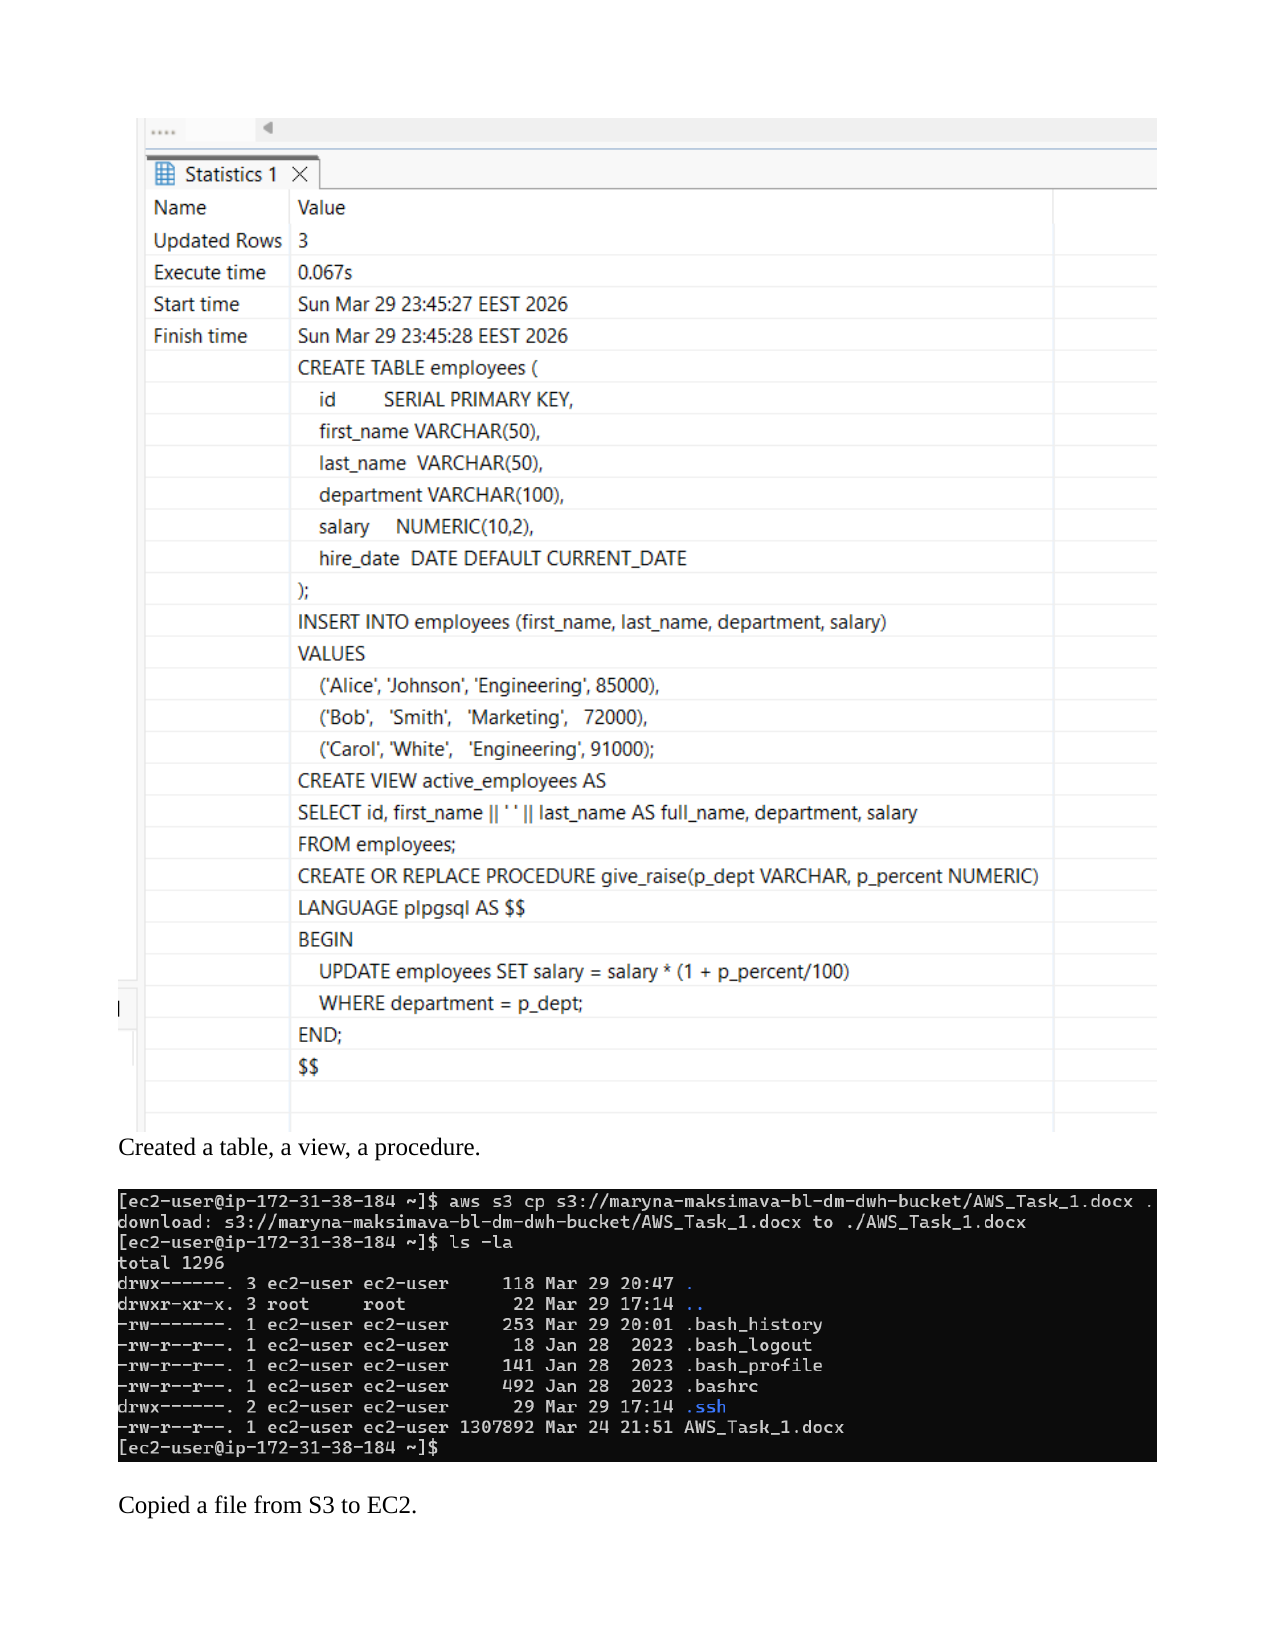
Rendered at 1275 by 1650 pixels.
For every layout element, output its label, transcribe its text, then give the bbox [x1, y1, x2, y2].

picture [118, 1189, 1157, 1462]
picture [118, 118, 1157, 1132]
text Created a table, a view, a procedure. [118, 1132, 1157, 1160]
text Copied a file from S3 to EC2. [118, 1490, 1157, 1519]
